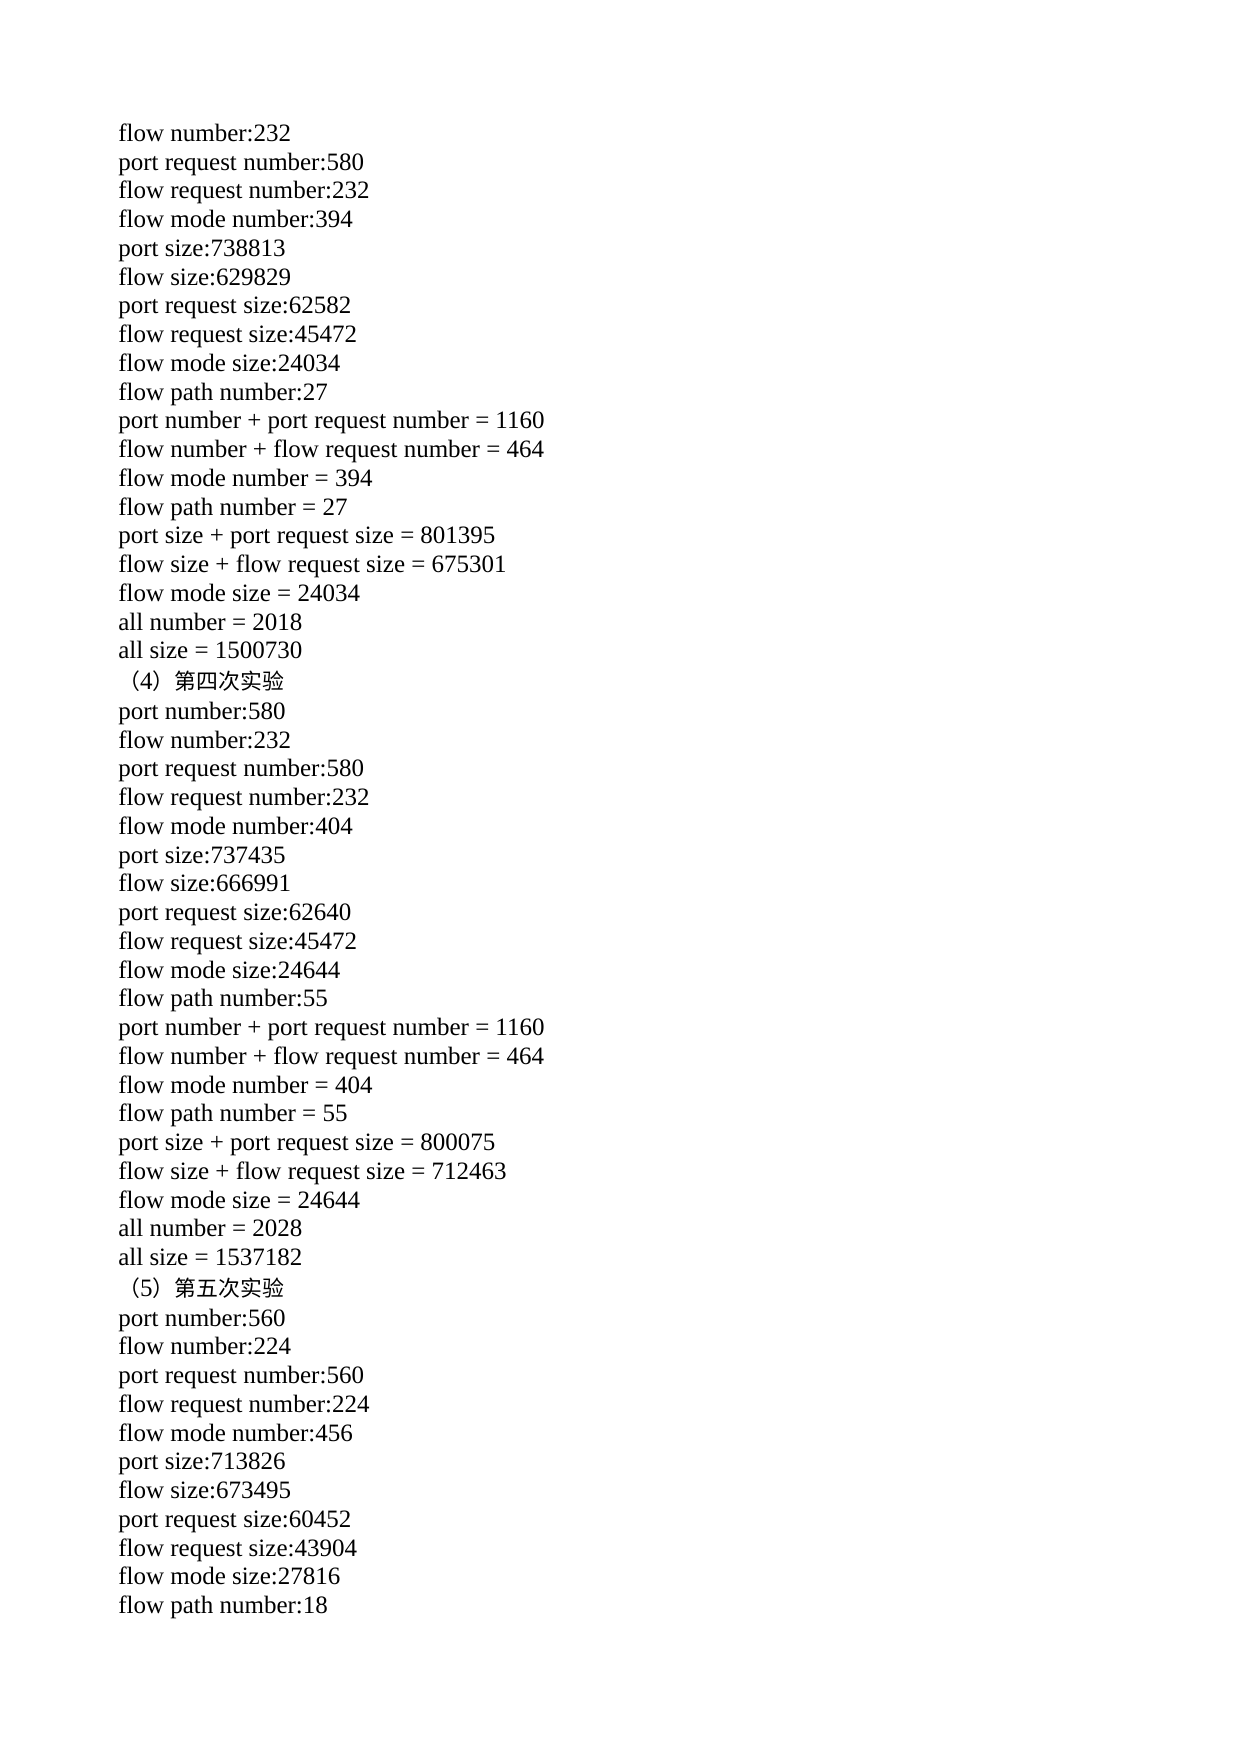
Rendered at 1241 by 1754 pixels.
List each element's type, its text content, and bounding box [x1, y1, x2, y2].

text port number + port request number = 1160 [118, 406, 1122, 434]
text flow size:673495 [118, 1475, 1122, 1504]
text flow mode size:24644 [118, 955, 1122, 983]
text flow request number:224 [118, 1389, 1122, 1418]
text （4）第四次实验 [118, 664, 1122, 696]
text all size = 1537182 [118, 1242, 1122, 1271]
text port size + port request size = 800075 [118, 1127, 1122, 1156]
text flow mode number:456 [118, 1418, 1122, 1446]
text （5）第五次实验 [118, 1271, 1122, 1303]
text flow path number = 27 [118, 492, 1122, 521]
text flow mode size:27816 [118, 1561, 1122, 1590]
text flow request number:232 [118, 176, 1122, 204]
text port request size:60452 [118, 1504, 1122, 1533]
text flow mode size:24034 [118, 348, 1122, 377]
text flow path number:18 [118, 1590, 1122, 1619]
text flow mode size = 24034 [118, 578, 1122, 607]
text port number:560 [118, 1303, 1122, 1331]
text flow mode number:404 [118, 811, 1122, 840]
text flow size + flow request size = 675301 [118, 549, 1122, 578]
text port size:738813 [118, 233, 1122, 262]
text all number = 2028 [118, 1213, 1122, 1242]
text port request number:560 [118, 1360, 1122, 1389]
text all number = 2018 [118, 607, 1122, 636]
text flow size + flow request size = 712463 [118, 1156, 1122, 1185]
text flow number:232 [118, 725, 1122, 753]
text flow mode size = 24644 [118, 1185, 1122, 1213]
text flow mode number:394 [118, 204, 1122, 233]
text flow size:666991 [118, 868, 1122, 897]
text all size = 1500730 [118, 636, 1122, 664]
text flow number + flow request number = 464 [118, 1041, 1122, 1070]
text flow mode number = 394 [118, 463, 1122, 492]
text flow request number:232 [118, 782, 1122, 811]
text port size + port request size = 801395 [118, 521, 1122, 549]
text port request size:62640 [118, 897, 1122, 926]
text flow path number:27 [118, 377, 1122, 406]
text flow number:224 [118, 1331, 1122, 1360]
text port request number:580 [118, 753, 1122, 782]
text flow request size:45472 [118, 319, 1122, 348]
text flow number + flow request number = 464 [118, 434, 1122, 463]
text port number:580 [118, 696, 1122, 725]
text port request number:580 [118, 147, 1122, 176]
text flow path number:55 [118, 983, 1122, 1012]
text flow mode number = 404 [118, 1070, 1122, 1098]
text port size:737435 [118, 840, 1122, 868]
text flow number:232 [118, 118, 1122, 147]
text port request size:62582 [118, 291, 1122, 319]
text port size:713826 [118, 1446, 1122, 1475]
text flow path number = 55 [118, 1098, 1122, 1127]
text flow request size:43904 [118, 1533, 1122, 1561]
text flow size:629829 [118, 262, 1122, 291]
text flow request size:45472 [118, 926, 1122, 955]
text port number + port request number = 1160 [118, 1012, 1122, 1041]
